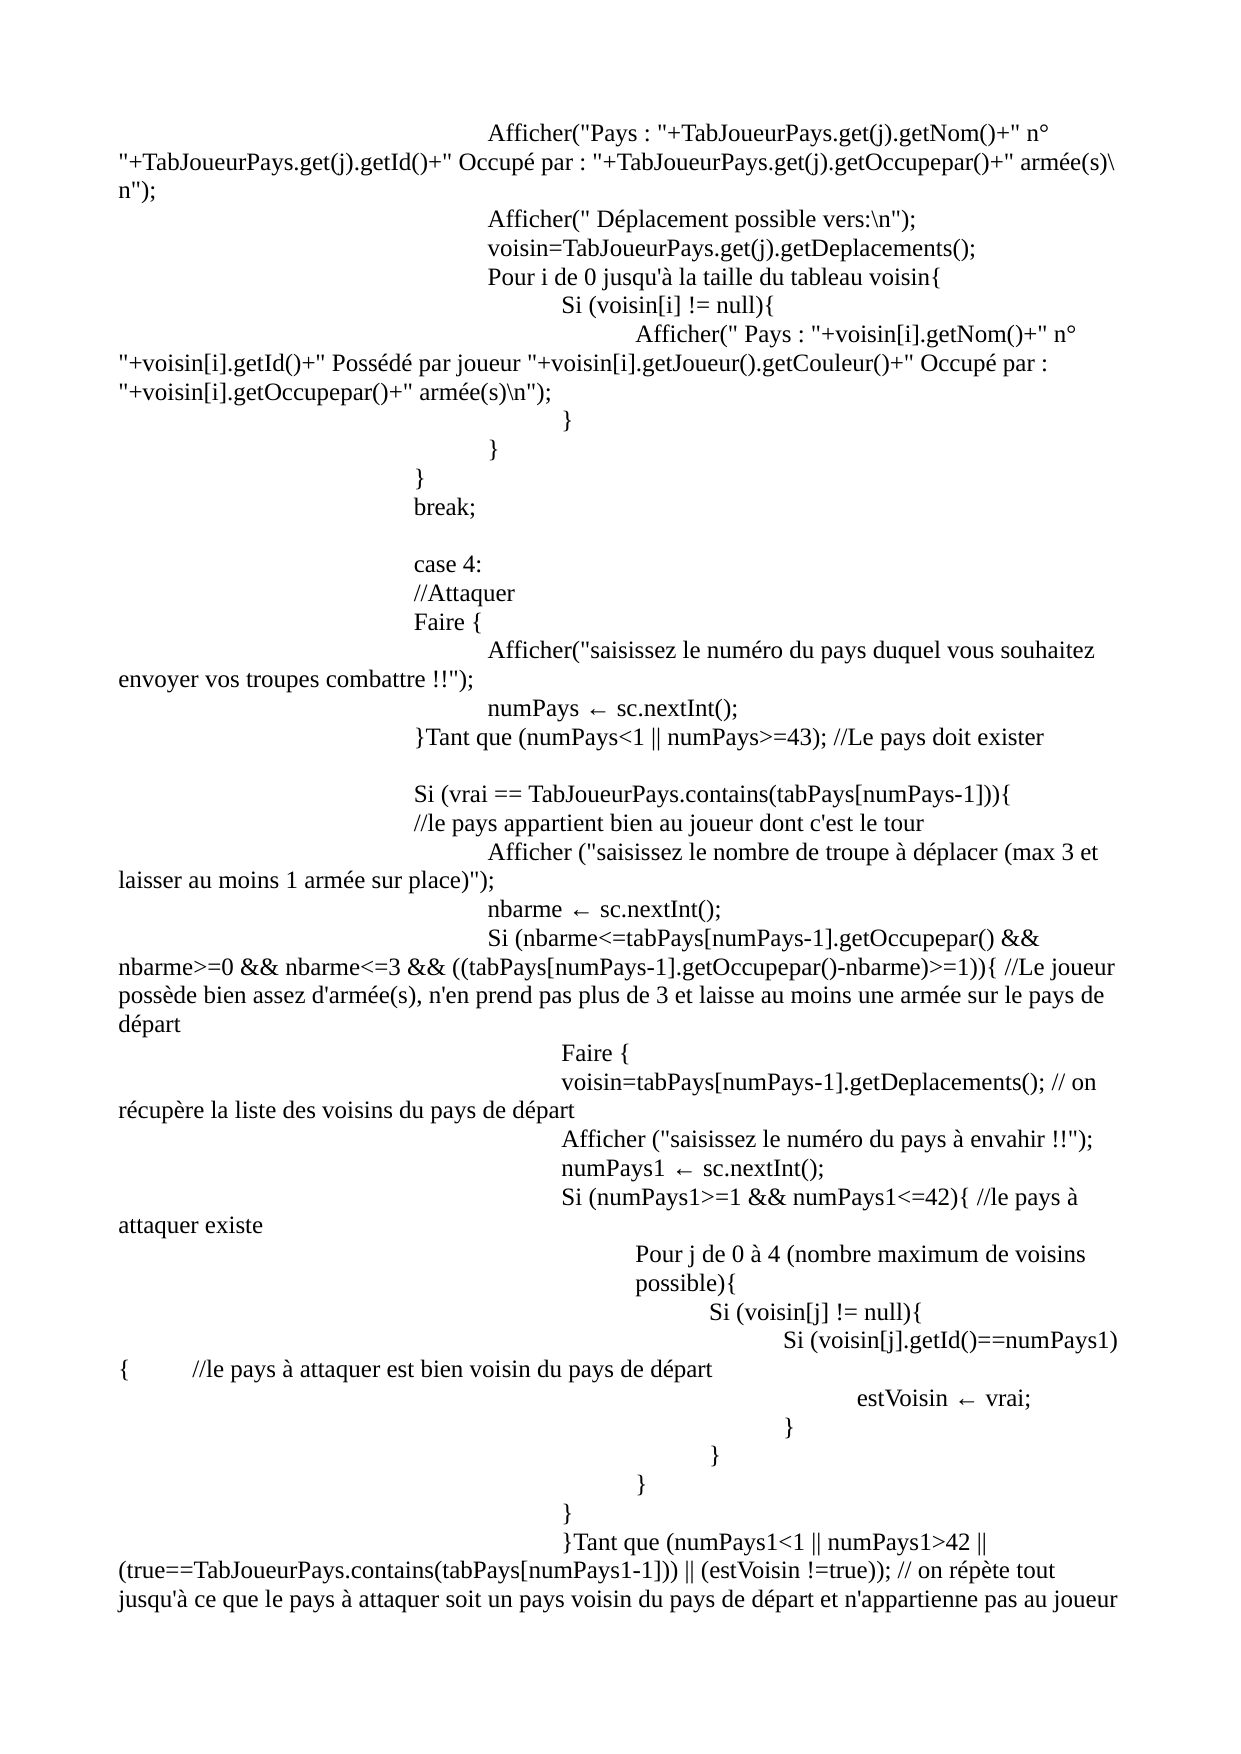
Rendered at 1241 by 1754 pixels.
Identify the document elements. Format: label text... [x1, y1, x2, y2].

text case 4: //Attaquer Faire { Afficher("saisissez le numéro du pays duquel vous souhaitez envoyer vos troupes combattre !!"); numPays ← sc.nextInt(); }Tant que (numPays<1 || numPays>=43); //Le pays doit exister Si (vrai == TabJoueurPays.contains(tabPays[numPays-1])){ [118, 549, 1122, 808]
text //le pays appartient bien au joueur dont c'est le tour Afficher ("saisissez le nombre de troupe à déplacer (max 3 et laisser au moins 1 armée sur place)"); nbarme ← sc.nextInt(); Si (nbarme<=tabPays[numPays-1].getOccupepar() && nbarme>=0 && nbarme<=3 && ((tabPays[numPays-1].getOccupepar()-nbarme)>=1)){ //Le joueur possède bien assez d'armée(s), n'en prend pas plus de 3 et laisse au moins une armée sur le pays de départ Faire { voisin=tabPays[numPays-1].getDeplacements(); // on récupère la liste des voisins du pays de départ Afficher ("saisissez le numéro du pays à envahir !!"); numPays1 ← sc.nextInt(); Si (numPays1>=1 && numPays1<=42){ //le pays à attaquer existe Pour j de 0 à 4 (nombre maximum de voisins possible){ Si (voisin[j] != null){ Si (voisin[j].getId()==numPays1){ //le pays à attaquer est bien voisin du pays de départ estVoisin ← vrai; } } } } }Tant que (numPays1<1 || numPays1>42 || (true==TabJoueurPays.contains(tabPays[numPays1-1])) || (estVoisin !=true)); // on répète tout jusqu'à ce que le pays à attaquer soit un pays voisin du pays de départ et n'appartienne pas au joueur [118, 808, 1122, 1613]
text Afficher("Pays : "+TabJoueurPays.get(j).getNom()+" n° "+TabJoueurPays.get(j).getId()+" Occupé par : "+TabJoueurPays.get(j).getOccupepar()+" armée(s)\n"); Afficher(" Déplacement possible vers:\n"); voisin=TabJoueurPays.get(j).getDeplacements(); Pour i de 0 jusqu'à la taille du tableau voisin{ Si (voisin[i] != null){ Afficher(" Pays : "+voisin[i].getNom()+" n° "+voisin[i].getId()+" Possédé par joueur "+voisin[i].getJoueur().getCouleur()+" Occupé par : "+voisin[i].getOccupepar()+" armée(s)\n"); } } } break; [118, 118, 1122, 521]
